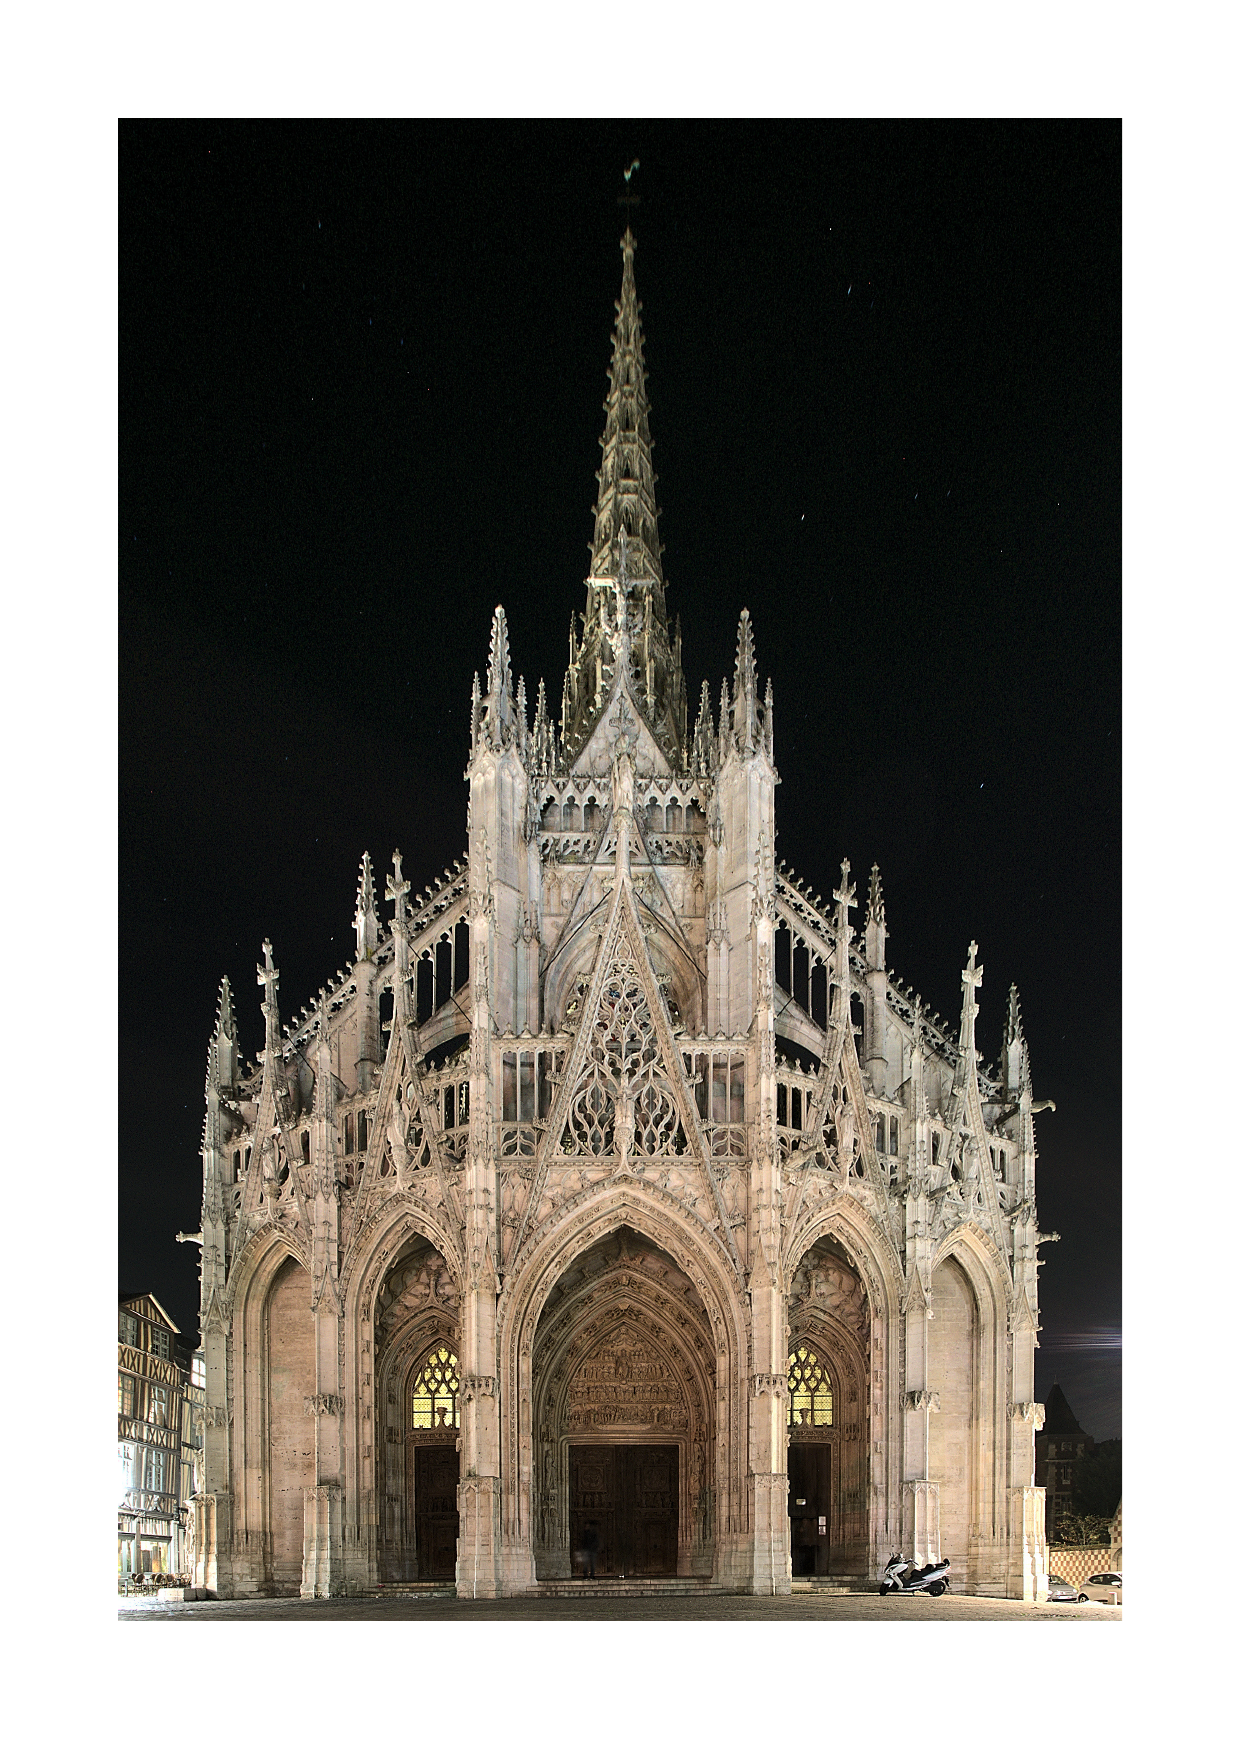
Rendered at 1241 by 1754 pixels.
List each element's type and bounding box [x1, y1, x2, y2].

picture [118, 118, 1123, 1621]
